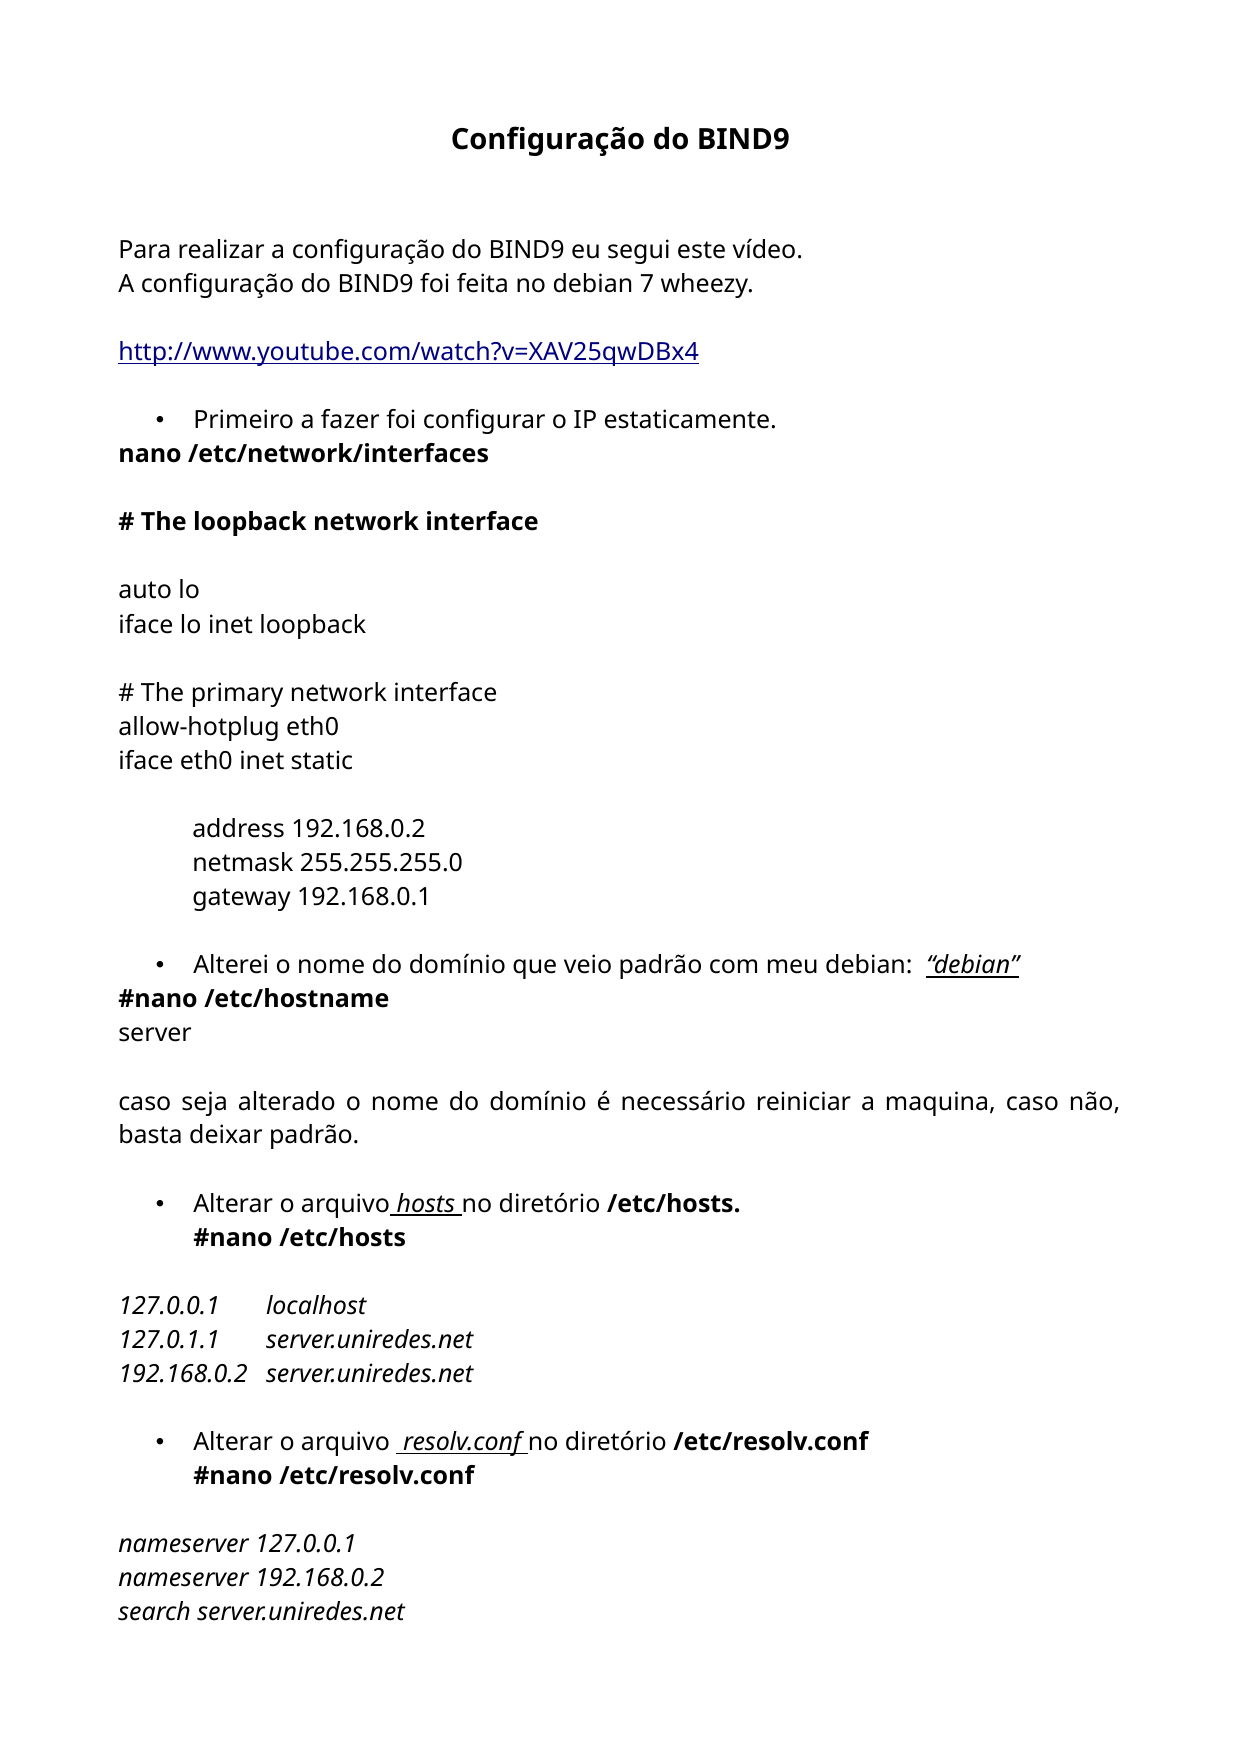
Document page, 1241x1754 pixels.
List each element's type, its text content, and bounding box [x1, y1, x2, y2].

text allow-hotplug eth0 [118, 708, 1122, 742]
list #nano /etc/resolv.conf [156, 1458, 1122, 1492]
list Primeiro a fazer foi configurar o IP estaticamente. [156, 402, 1122, 436]
text server [118, 1015, 1122, 1049]
text 127.0.1.1 server.uniredes.net [118, 1322, 1122, 1356]
text Configuração do BIND9 [118, 118, 1122, 158]
text http://www.youtube.com/watch?v=XAV25qwDBx4 [118, 334, 1122, 368]
text gateway 192.168.0.1 [118, 879, 1122, 913]
text netmask 255.255.255.0 [118, 845, 1122, 879]
text nameserver 127.0.0.1 [118, 1526, 1122, 1560]
list Alterei o nome do domínio que veio padrão com meu debian: “debian” [156, 947, 1122, 981]
list Alterar o arquivo resolv.conf no diretório /etc/resolv.conf [156, 1424, 1122, 1458]
text address 192.168.0.2 [118, 811, 1122, 845]
text nameserver 192.168.0.2 [118, 1560, 1122, 1594]
text A configuração do BIND9 foi feita no debian 7 wheezy. [118, 266, 1122, 300]
list Alterar o arquivo hosts no diretório /etc/hosts. [156, 1185, 1122, 1219]
text 192.168.0.2 server.uniredes.net [118, 1356, 1122, 1390]
text caso seja alterado o nome do domínio é necessário reiniciar a maquina, caso não, basta deixar padrão. [118, 1083, 1122, 1151]
text 127.0.0.1 localhost [118, 1287, 1122, 1322]
text search server.uniredes.net [118, 1594, 1122, 1628]
text iface lo inet loopback [118, 606, 1122, 640]
text #nano /etc/hostname [118, 981, 1122, 1015]
text # The loopback network interface [118, 504, 1122, 538]
text nano /etc/network/interfaces [118, 436, 1122, 470]
text Para realizar a configuração do BIND9 eu segui este vídeo. [118, 232, 1122, 266]
text iface eth0 inet static [118, 742, 1122, 777]
text auto lo [118, 572, 1122, 606]
list #nano /etc/hosts [156, 1219, 1122, 1253]
text # The primary network interface [118, 674, 1122, 708]
